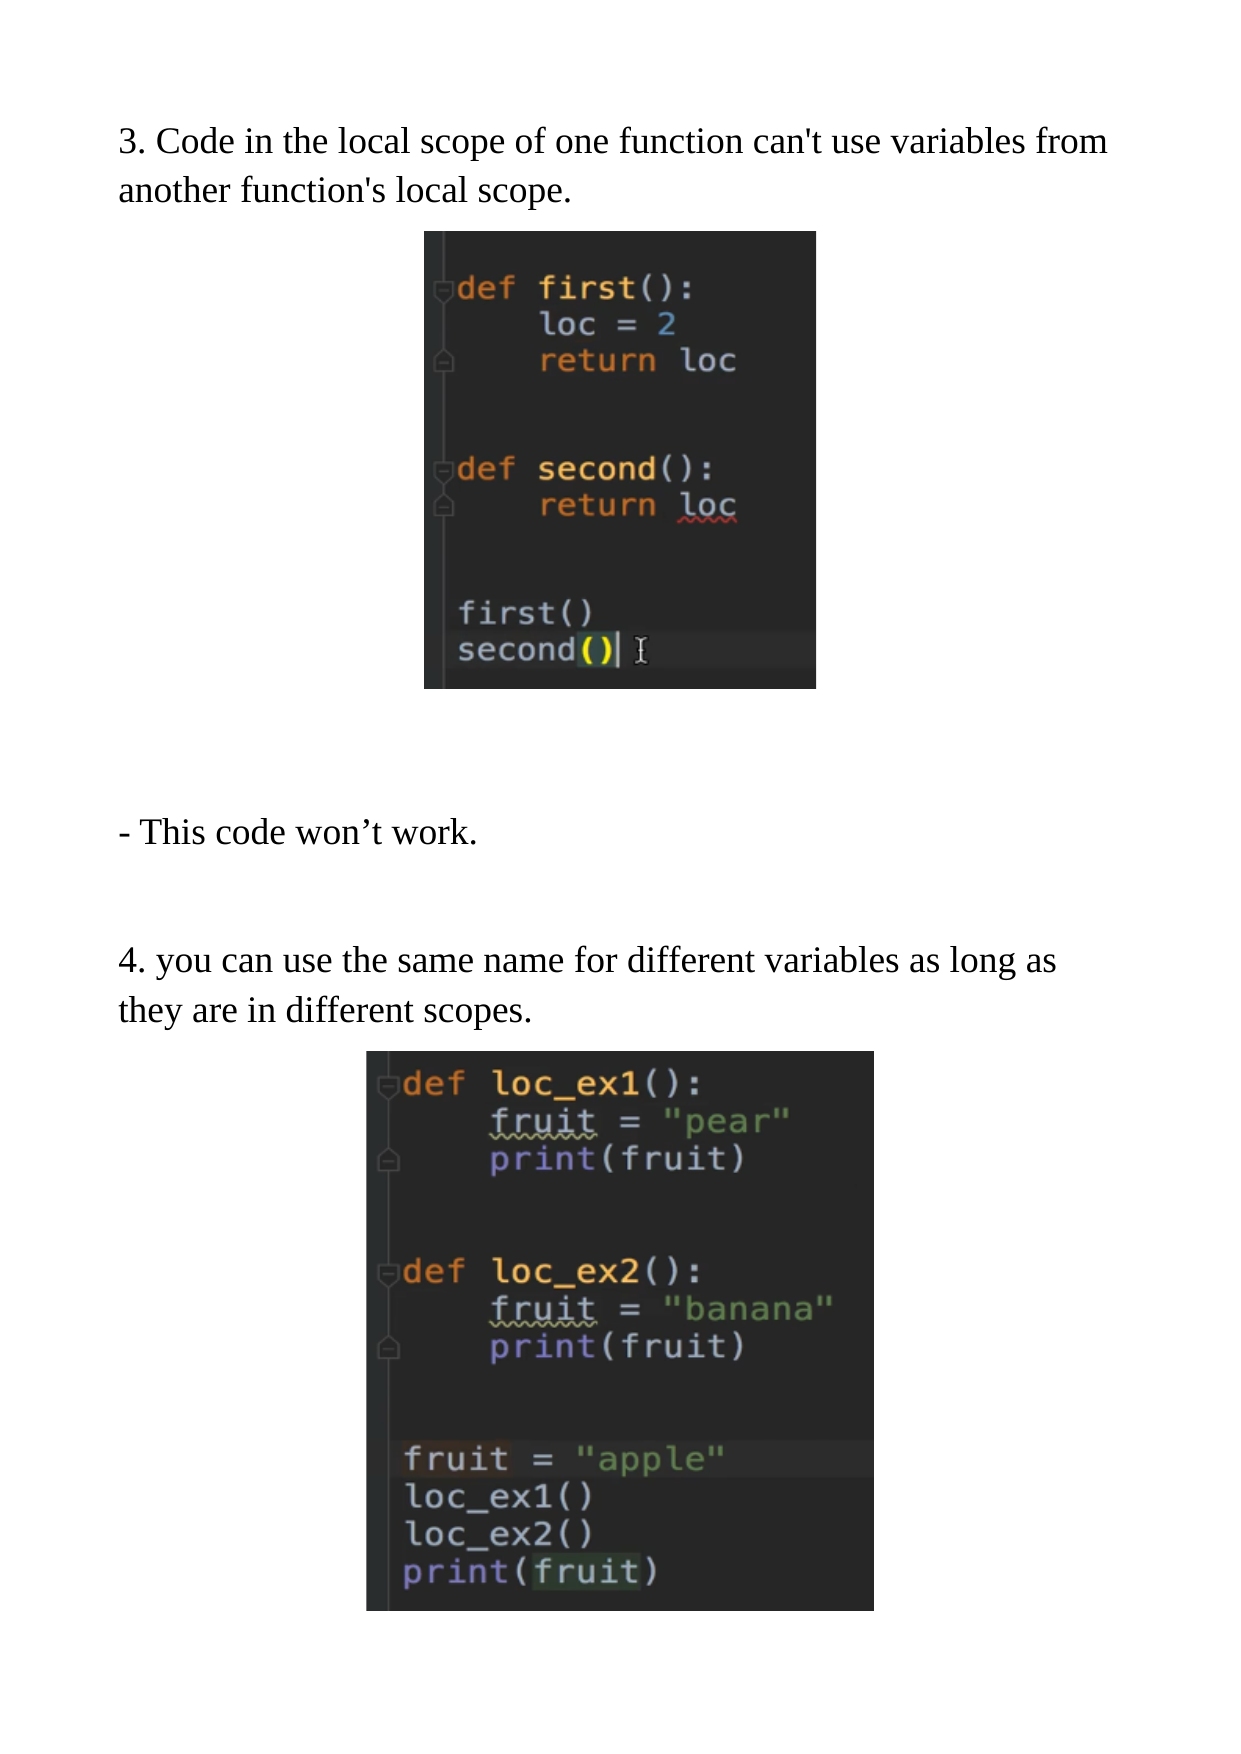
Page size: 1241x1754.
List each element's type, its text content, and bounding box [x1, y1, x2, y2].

picture [424, 231, 817, 689]
text 4. you can use the same name for different variables as long as they are in different scopes. [118, 938, 1122, 1030]
text 3. Code in the local scope of one function can't use variables from another function's local scope. [118, 118, 1122, 211]
picture [366, 1051, 874, 1611]
text - This code won’t work. [118, 809, 1122, 852]
